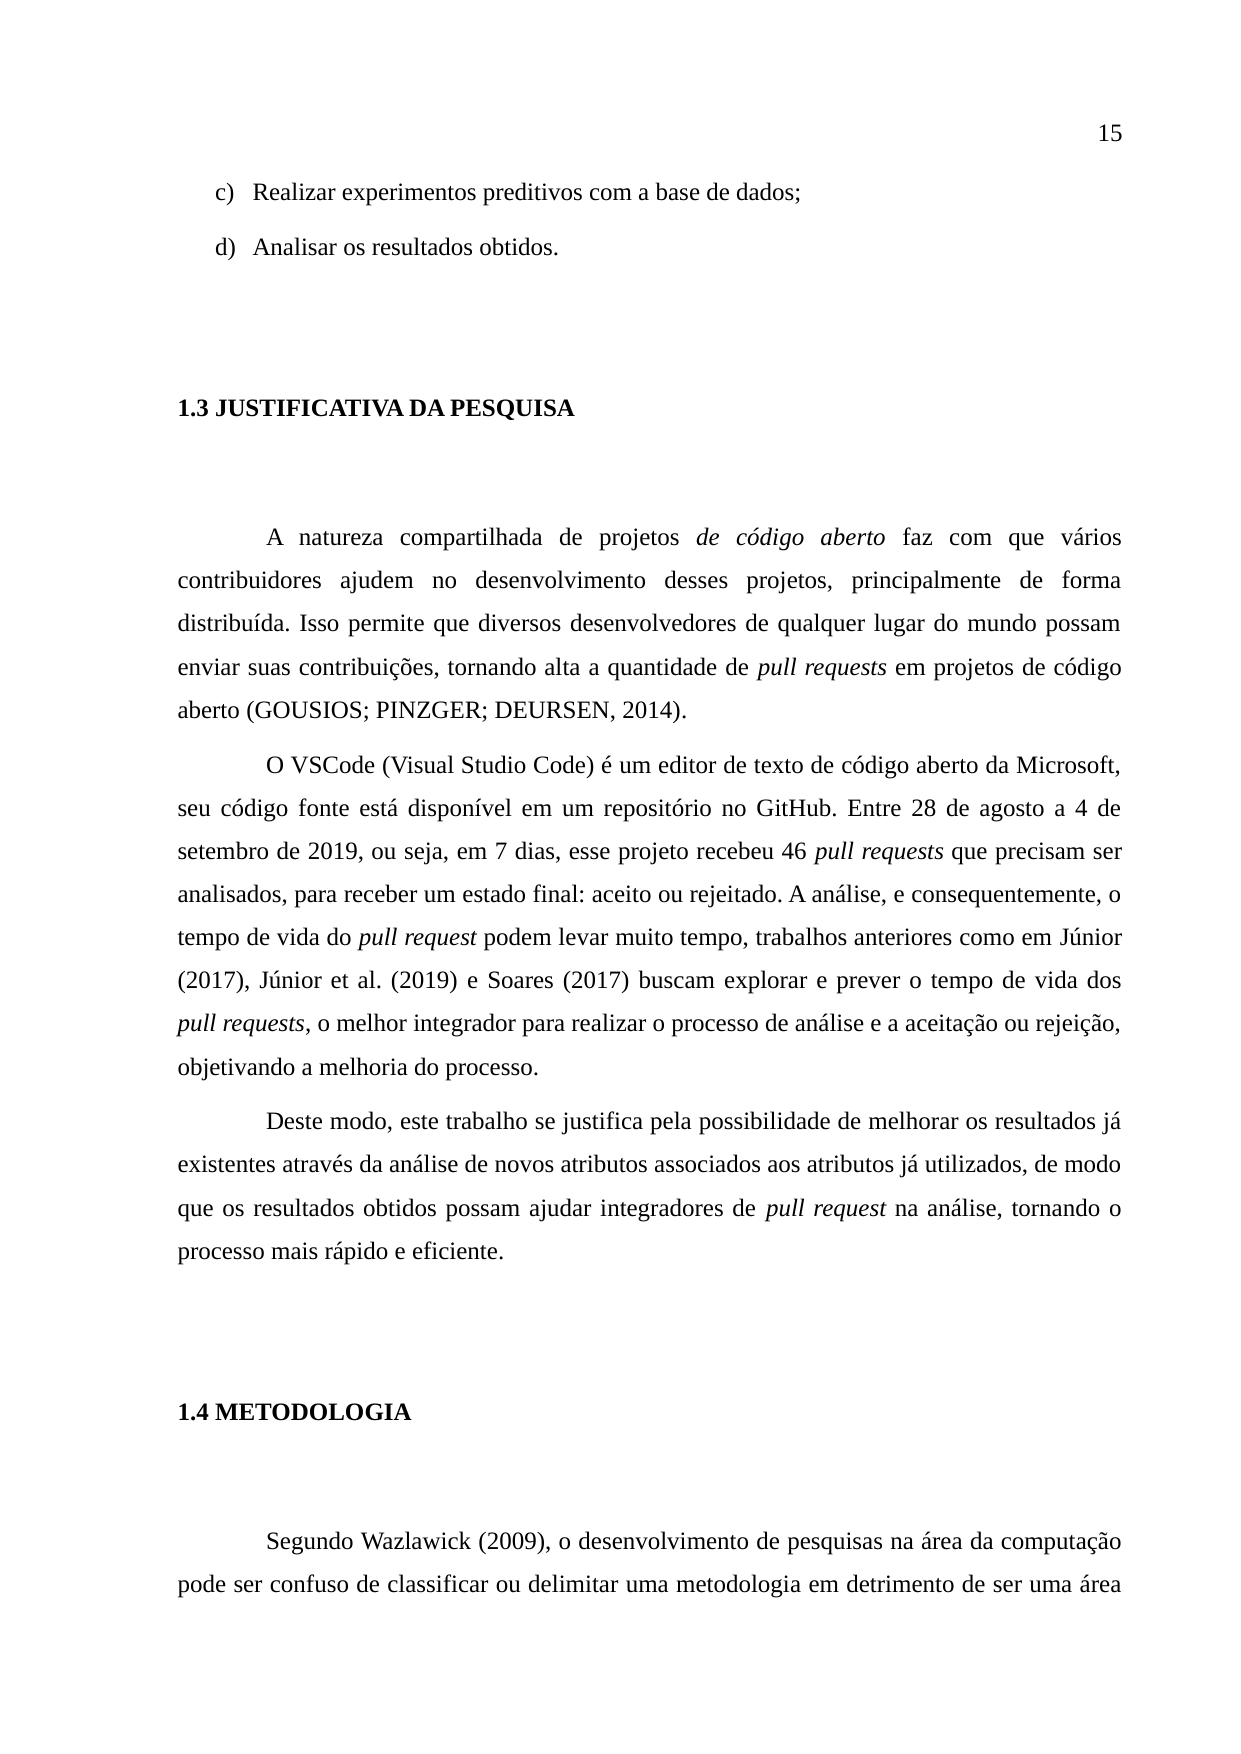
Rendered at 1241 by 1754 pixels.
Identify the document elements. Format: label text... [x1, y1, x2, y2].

list Analisar os resultados obtidos. [215, 232, 1122, 261]
text A natureza compartilhada de projetos de código aberto faz com que vários contribuidores ajudem no desenvolvimento desses projetos, principalmente de forma distribuída. Isso permite que diversos desenvolvedores de qualquer lugar do mundo possam enviar suas contribuições, tornando alta a quantidade de pull requests em projetos de código aberto (GOUSIOS; PINZGER; DEURSEN, 2014). [177, 522, 1122, 723]
list Realizar experimentos preditivos com a base de dados; [215, 177, 1122, 206]
text Deste modo, este trabalho se justifica pela possibilidade de melhorar os resultados já existentes através da análise de novos atributos associados aos atributos já utilizados, de modo que os resultados obtidos possam ajudar integradores de pull request na análise, tornando o processo mais rápido e eficiente. [177, 1106, 1122, 1264]
text Segundo Wazlawick (2009), o desenvolvimento de pesquisas na área da computação pode ser confuso de classificar ou delimitar uma metodologia em detrimento de ser uma área [177, 1526, 1122, 1598]
text 1.3 Justificativa da pesquisa [177, 393, 1122, 422]
text 1.4 Metodologia [177, 1397, 1122, 1426]
text O VSCode (Visual Studio Code) é um editor de texto de código aberto da Microsoft, seu código fonte está disponível em um repositório no GitHub. Entre 28 de agosto a 4 de setembro de 2019, ou seja, em 7 dias, esse projeto recebeu 46 pull requests que precisam ser analisados, para receber um estado final: aceito ou rejeitado. A análise, e consequentemente, o tempo de vida do pull request podem levar muito tempo, trabalhos anteriores como em Júnior (2017), Júnior et al. (2019) e Soares (2017) buscam explorar e prever o tempo de vida dos pull requests, o melhor integrador para realizar o processo de análise e a aceitação ou rejeição, objetivando a melhoria do processo. [177, 750, 1122, 1080]
